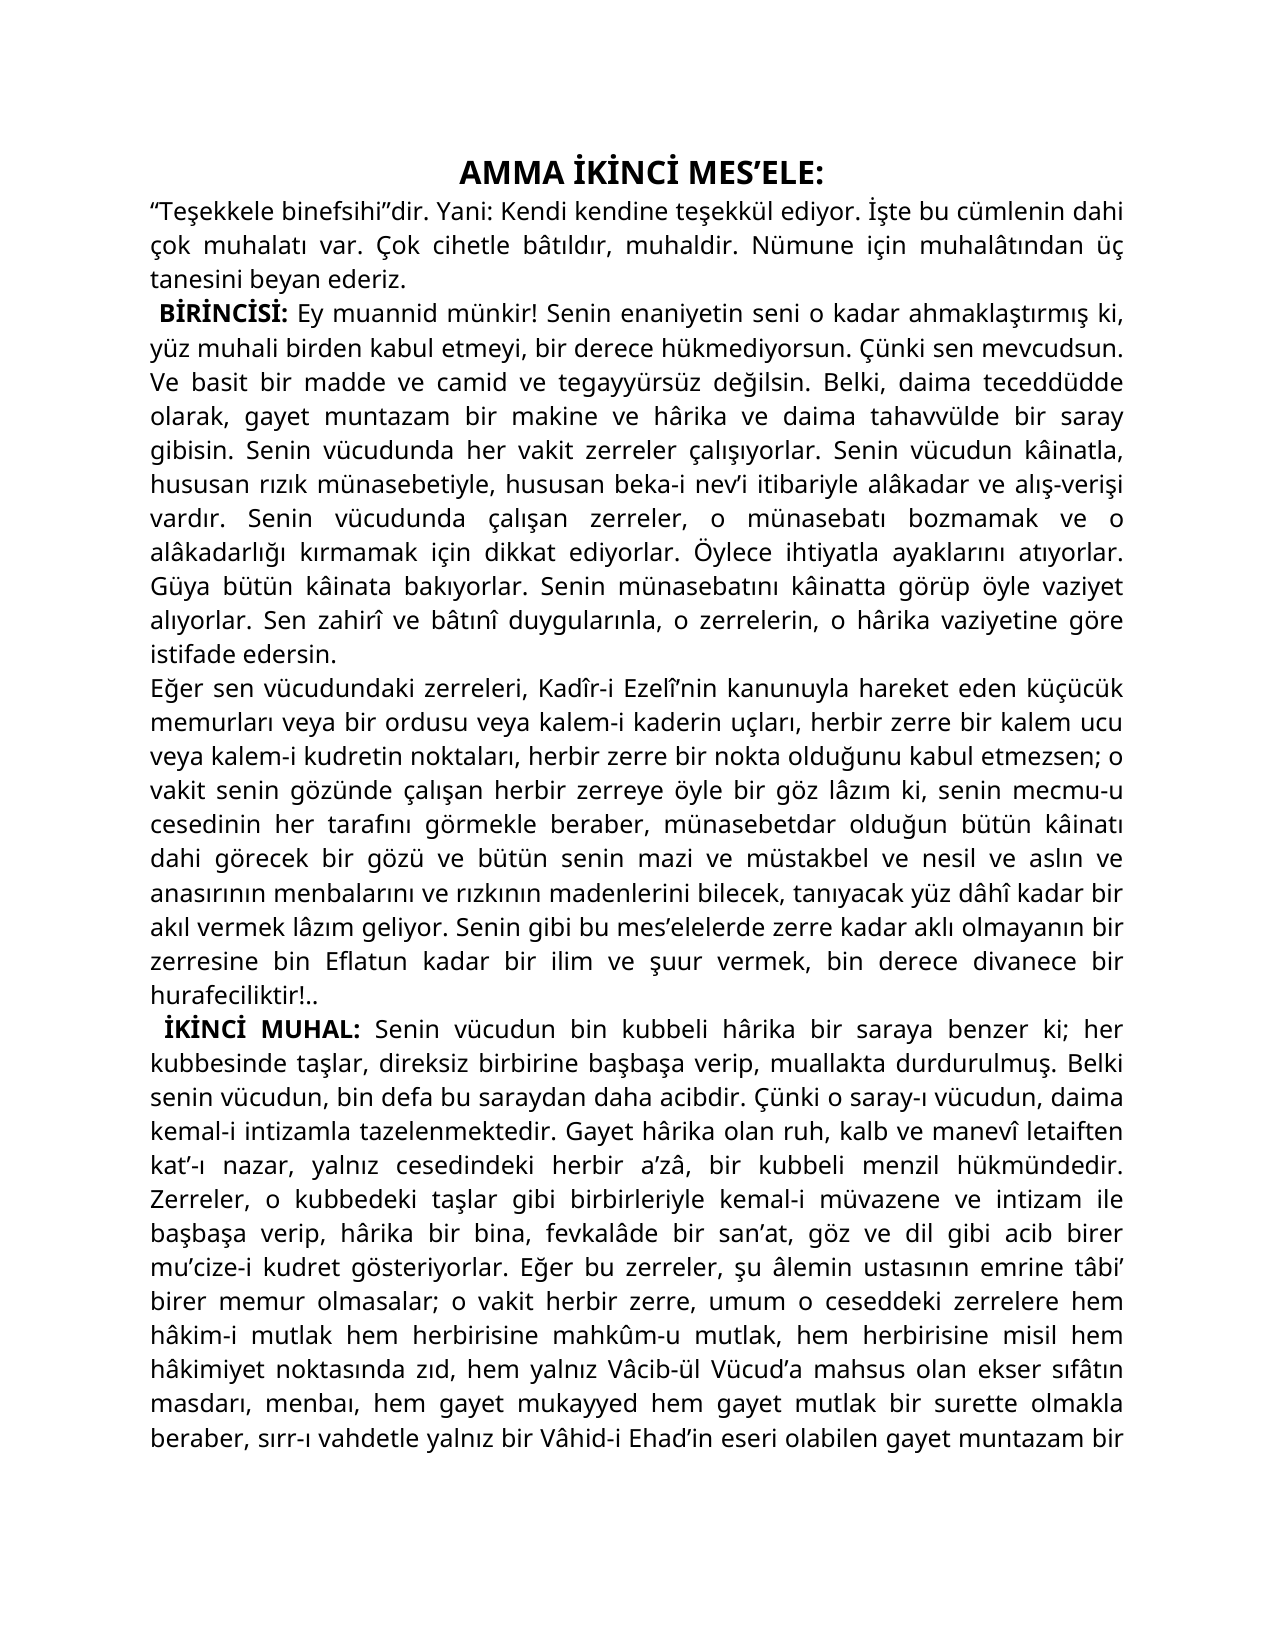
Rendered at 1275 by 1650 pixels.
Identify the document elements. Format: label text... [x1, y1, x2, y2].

text Eğer sen vücudundaki zerreleri, Kadîr-i Ezelî’nin kanunuyla hareket eden küçücük memurları veya bir ordusu veya kalem-i kaderin uçları, herbir zerre bir kalem ucu veya kalem-i kudretin noktaları, herbir zerre bir nokta olduğunu kabul etmezsen; o vakit senin gözünde çalışan herbir zerreye öyle bir göz lâzım ki, senin mecmu-u cesedinin her tarafını görmekle beraber, münasebetdar olduğun bütün kâinatı dahi görecek bir gözü ve bütün senin mazi ve müstakbel ve nesil ve aslın ve anasırının menbalarını ve rızkının madenlerini bilecek, tanıyacak yüz dâhî kadar bir akıl vermek lâzım geliyor. Senin gibi bu mes’elelerde zerre kadar aklı olmayanın bir zerresine bin Eflatun kadar bir ilim ve şuur vermek, bin derece divanece bir hurafeciliktir!.. [150, 671, 1125, 1011]
text BİRİNCİSİ: Ey muannid münkir! Senin enaniyetin seni o kadar ahmaklaştırmış ki, yüz muhali birden kabul etmeyi, bir derece hükmediyorsun. Çünki sen mevcudsun. Ve basit bir madde ve camid ve tegayyürsüz değilsin. Belki, daima teceddüdde olarak, gayet muntazam bir makine ve hârika ve daima tahavvülde bir saray gibisin. Senin vücudunda her vakit zerreler çalışıyorlar. Senin vücudun kâinatla, hususan rızık münasebetiyle, hususan beka-i nev’i itibariyle alâkadar ve alış-verişi vardır. Senin vücudunda çalışan zerreler, o münasebatı bozmamak ve o alâkadarlığı kırmamak için dikkat ediyorlar. Öylece ihtiyatla ayaklarını atıyorlar. Güya bütün kâinata bakıyorlar. Senin münasebatını kâinatta görüp öyle vaziyet alıyorlar. Sen zahirî ve bâtınî duygularınla, o zerrelerin, o hârika vaziyetine göre istifade edersin. [150, 296, 1125, 671]
text “Teşekkele binefsihi”dir. Yani: Kendi kendine teşekkül ediyor. İşte bu cümlenin dahi çok muhalatı var. Çok cihetle bâtıldır, muhaldir. Nümune için muhalâtından üç tanesini beyan ederiz. [150, 194, 1125, 296]
subtitle AMMA İKİNCİ MES’ELE: [150, 150, 1125, 194]
text İKİNCİ MUHAL: Senin vücudun bin kubbeli hârika bir saraya benzer ki; her kubbesinde taşlar, direksiz birbirine başbaşa verip, muallakta durdurulmuş. Belki senin vücudun, bin defa bu saraydan daha acibdir. Çünki o saray-ı vücudun, daima kemal-i intizamla tazelenmektedir. Gayet hârika olan ruh, kalb ve manevî letaiften kat’-ı nazar, yalnız cesedindeki herbir a’zâ, bir kubbeli menzil hükmündedir. Zerreler, o kubbedeki taşlar gibi birbirleriyle kemal-i müvazene ve intizam ile başbaşa verip, hârika bir bina, fevkalâde bir san’at, göz ve dil gibi acib birer mu’cize-i kudret gösteriyorlar. Eğer bu zerreler, şu âlemin ustasının emrine tâbi’ birer memur olmasalar; o vakit herbir zerre, umum o ceseddeki zerrelere hem hâkim-i mutlak hem herbirisine mahkûm-u mutlak, hem herbirisine misil hem hâkimiyet noktasında zıd, hem yalnız Vâcib-ül Vücud’a mahsus olan ekser sıfâtın masdarı, menbaı, hem gayet mukayyed hem gayet mutlak bir surette olmakla beraber, sırr-ı vahdetle yalnız bir Vâhid-i Ehad’in eseri olabilen gayet muntazam bir [150, 1011, 1125, 1454]
